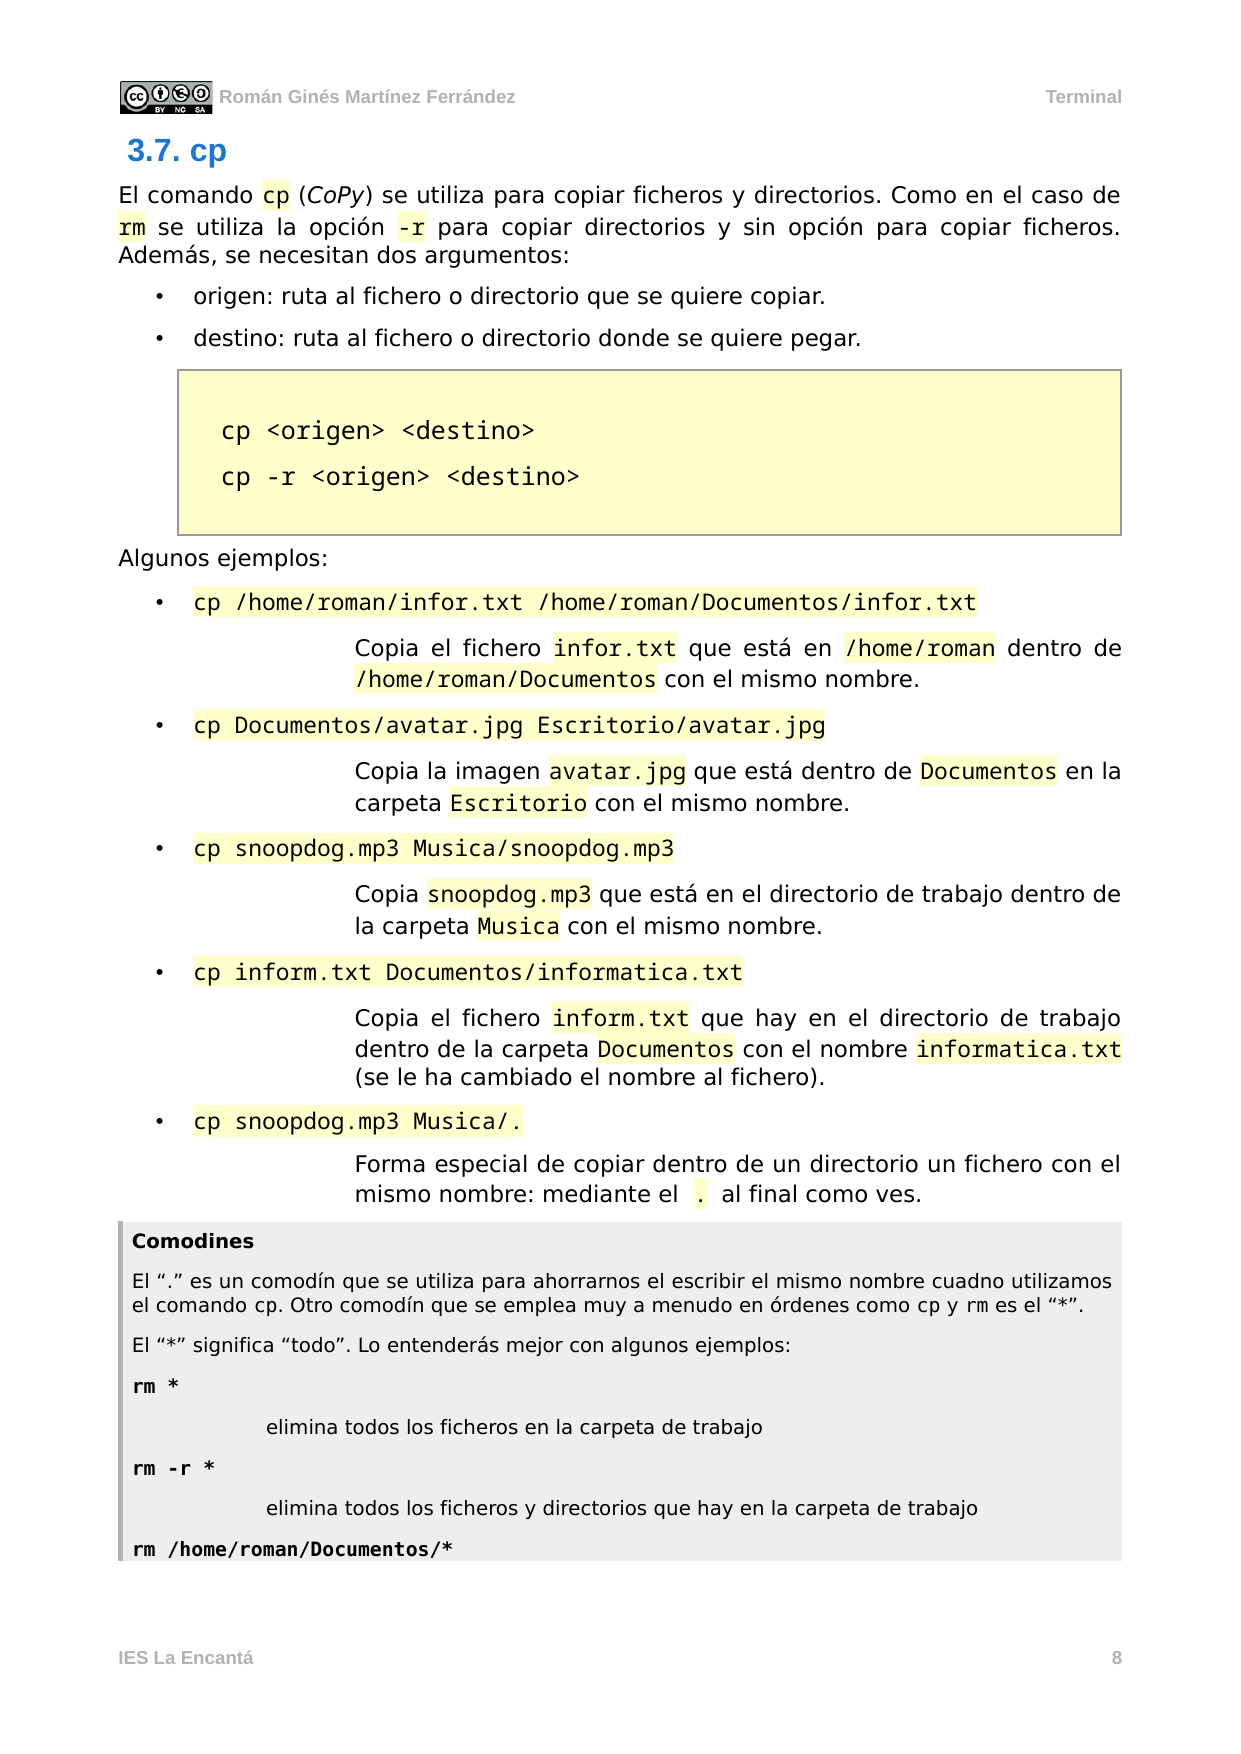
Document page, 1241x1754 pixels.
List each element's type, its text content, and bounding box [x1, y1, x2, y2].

list cp Documentos/avatar.jpg Escritorio/avatar.jpg [156, 709, 1122, 741]
text elimina todos los ficheros y directorios que hay en la carpeta de trabajo [123, 1488, 1122, 1520]
list cp /home/roman/infor.txt /home/roman/Documentos/infor.txt [156, 586, 1122, 617]
text Algunos ejemplos: [118, 545, 1122, 571]
text cp <origen> <destino> [179, 371, 1120, 415]
text rm /home/roman/Documentos/* [123, 1529, 1122, 1561]
list Copia snoopdog.mp3 que está en el directorio de trabajo dentro de la carpeta Musica con el mismo nombre. [354, 878, 1122, 941]
list Forma especial de copiar dentro de un directorio un fichero con el mismo nombre: mediante el . al final como ves. [354, 1151, 1122, 1209]
subtitle cp [118, 131, 1122, 168]
list cp inform.txt Documentos/informatica.txt [156, 956, 1122, 987]
text El “.” es un comodín que se utiliza para ahorrarnos el escribir el mismo nombre cuadno utilizamos el comando cp. Otro comodín que se emplea muy a menudo en órdenes como cp y rm es el “*”. [123, 1262, 1122, 1317]
list Copia el fichero infor.txt que está en /home/roman dentro de /home/roman/Documentos con el mismo nombre. [354, 632, 1122, 694]
picture [120, 81, 213, 114]
list origen: ruta al fichero o directorio que se quiere copiar. [156, 283, 1122, 310]
list cp snoopdog.mp3 Musica/snoopdog.mp3 [156, 832, 1122, 864]
text El “*” significa “todo”. Lo entenderás mejor con algunos ejemplos: [123, 1325, 1122, 1357]
list Copia el fichero inform.txt que hay en el directorio de trabajo dentro de la carpeta Documentos con el nombre informatica.txt (se le ha cambiado el nombre al fichero). [354, 1001, 1122, 1091]
list cp snoopdog.mp3 Musica/. [156, 1105, 1122, 1137]
text rm * [123, 1366, 1122, 1398]
text elimina todos los ficheros en la carpeta de trabajo [123, 1407, 1122, 1439]
text Comodines [123, 1222, 1122, 1253]
text El comando cp (CoPy) se utiliza para copiar ficheros y directorios. Como en el caso de rm se utiliza la opción -r para copiar directorios y sin opción para copiar ficheros. Además, se necesitan dos argumentos: [118, 179, 1122, 269]
list destino: ruta al fichero o directorio donde se quiere pegar. [156, 325, 1122, 351]
list Copia la imagen avatar.jpg que está dentro de Documentos en la carpeta Escritorio con el mismo nombre. [354, 755, 1122, 818]
text cp -r <origen> <destino> [179, 415, 1120, 534]
text rm -r * [123, 1448, 1122, 1479]
